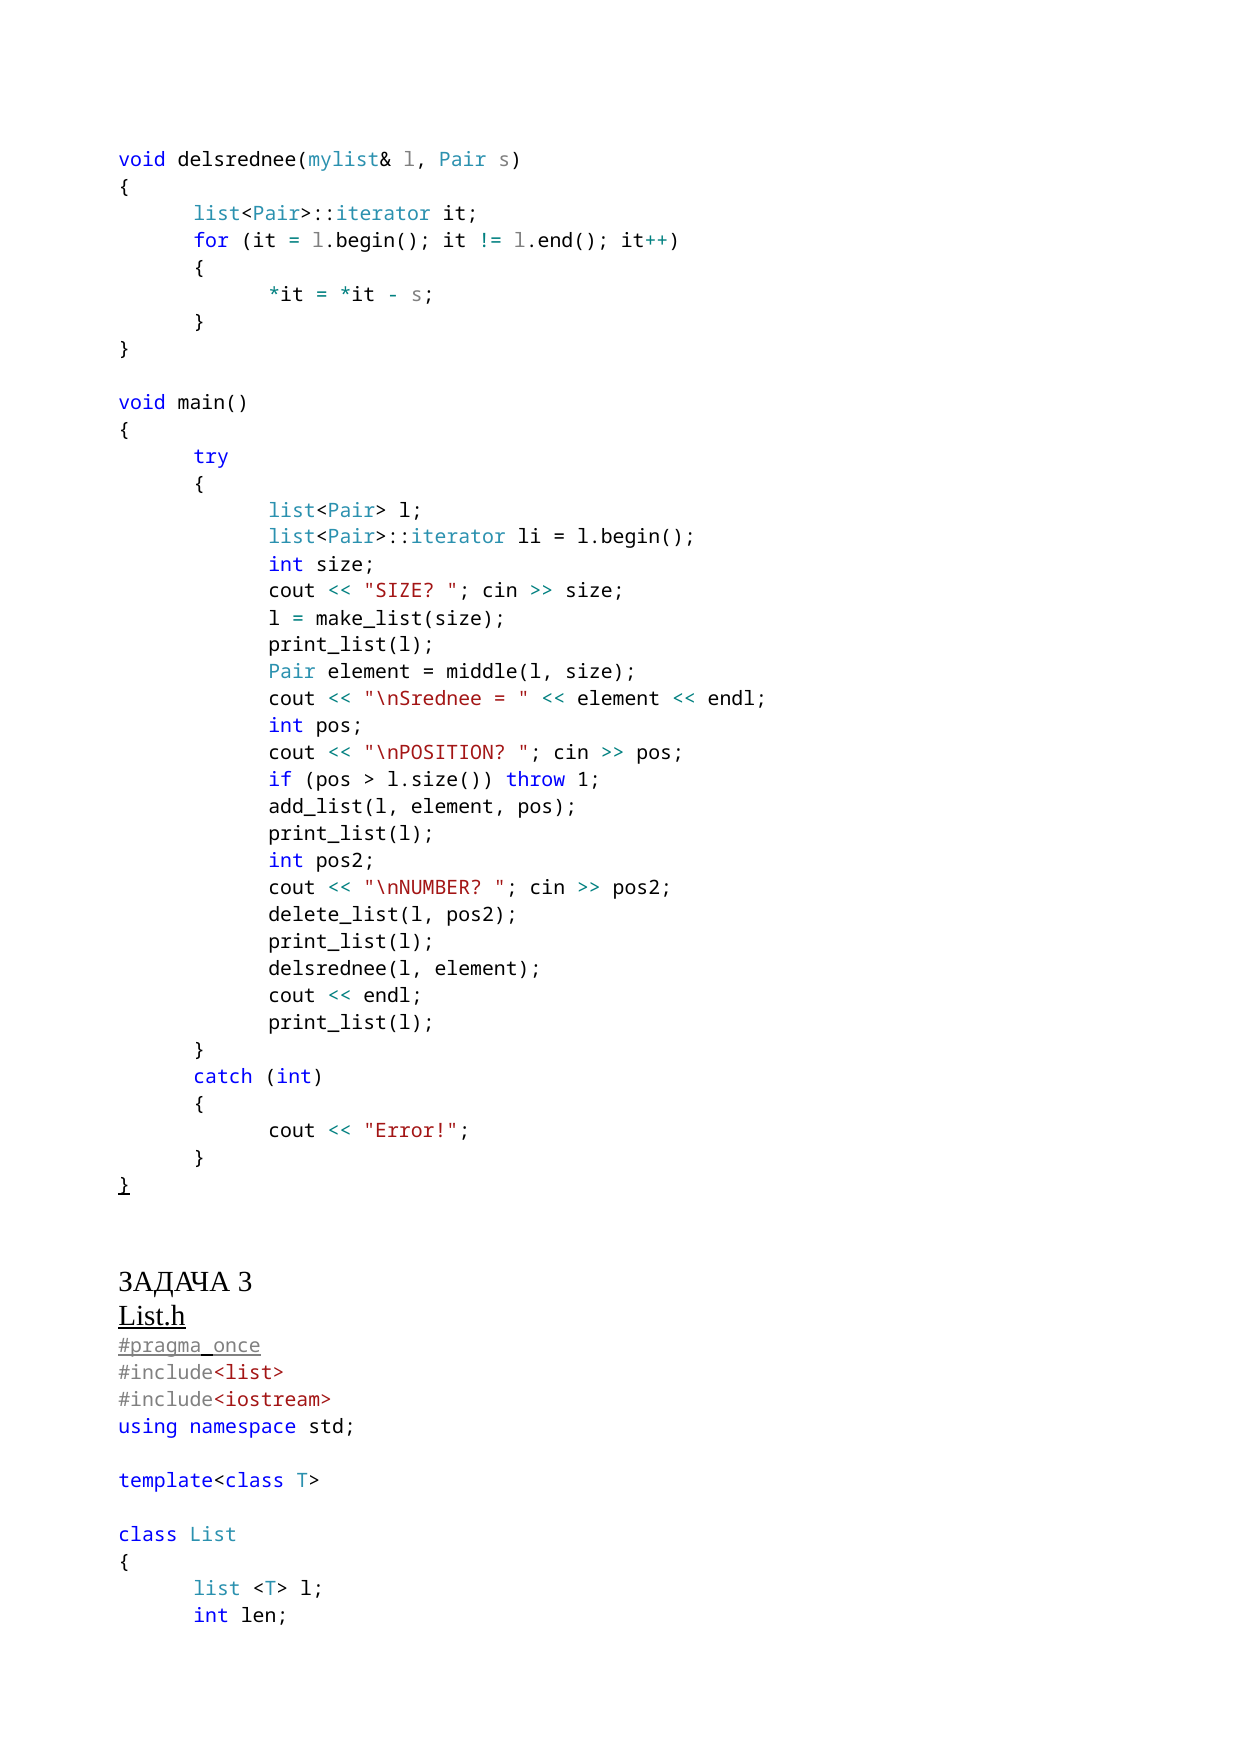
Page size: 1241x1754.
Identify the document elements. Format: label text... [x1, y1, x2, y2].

text l = make_list(size); [118, 604, 1122, 631]
text List.h [118, 1298, 1122, 1331]
text #include<list> [118, 1358, 1122, 1385]
text int pos; [118, 712, 1122, 739]
text cout << "Error!"; [118, 1116, 1122, 1143]
text void main() [118, 388, 1122, 415]
text add_list(l, element, pos); [118, 793, 1122, 819]
text using namespace std; [118, 1412, 1122, 1439]
text #include<iostream> [118, 1385, 1122, 1412]
text print_list(l); [118, 1008, 1122, 1035]
text { [118, 253, 1122, 280]
text { [118, 415, 1122, 442]
text if (pos > l.size()) throw 1; [118, 766, 1122, 793]
text Pair element = middle(l, size); [118, 658, 1122, 685]
text try [118, 442, 1122, 469]
text { [118, 1547, 1122, 1574]
text cout << "SIZE? "; cin >> size; [118, 577, 1122, 604]
text cout << "\nPOSITION? "; cin >> pos; [118, 739, 1122, 766]
text cout << endl; [118, 981, 1122, 1008]
text print_list(l); [118, 631, 1122, 658]
text #pragma once [118, 1331, 1122, 1358]
text } [118, 307, 1122, 334]
text template<class T> [118, 1466, 1122, 1493]
text list<Pair>::iterator li = l.begin(); [118, 523, 1122, 550]
text int len; [118, 1601, 1122, 1628]
text class List [118, 1520, 1122, 1547]
text } [118, 334, 1122, 361]
text } [118, 1035, 1122, 1062]
text delete_list(l, pos2); [118, 901, 1122, 927]
text int size; [118, 550, 1122, 577]
text list<Pair> l; [118, 496, 1122, 523]
text { [118, 1089, 1122, 1116]
text cout << "\nNUMBER? "; cin >> pos2; [118, 873, 1122, 901]
text list<Pair>::iterator it; [118, 199, 1122, 226]
text for (it = l.begin(); it != l.end(); it++) [118, 226, 1122, 253]
text ЗАДАЧА 3 [118, 1264, 1122, 1298]
text *it = *it - s; [118, 280, 1122, 307]
text print_list(l); [118, 819, 1122, 847]
text } [118, 1143, 1122, 1170]
text void delsrednee(mylist& l, Pair s) [118, 145, 1122, 172]
text print_list(l); [118, 927, 1122, 954]
text cout << "\nSrednee = " << element << endl; [118, 685, 1122, 712]
text list <T> l; [118, 1574, 1122, 1601]
text } [118, 1170, 1122, 1197]
text int pos2; [118, 847, 1122, 873]
text delsrednee(l, element); [118, 954, 1122, 981]
text { [118, 469, 1122, 496]
text { [118, 172, 1122, 199]
text catch (int) [118, 1062, 1122, 1089]
